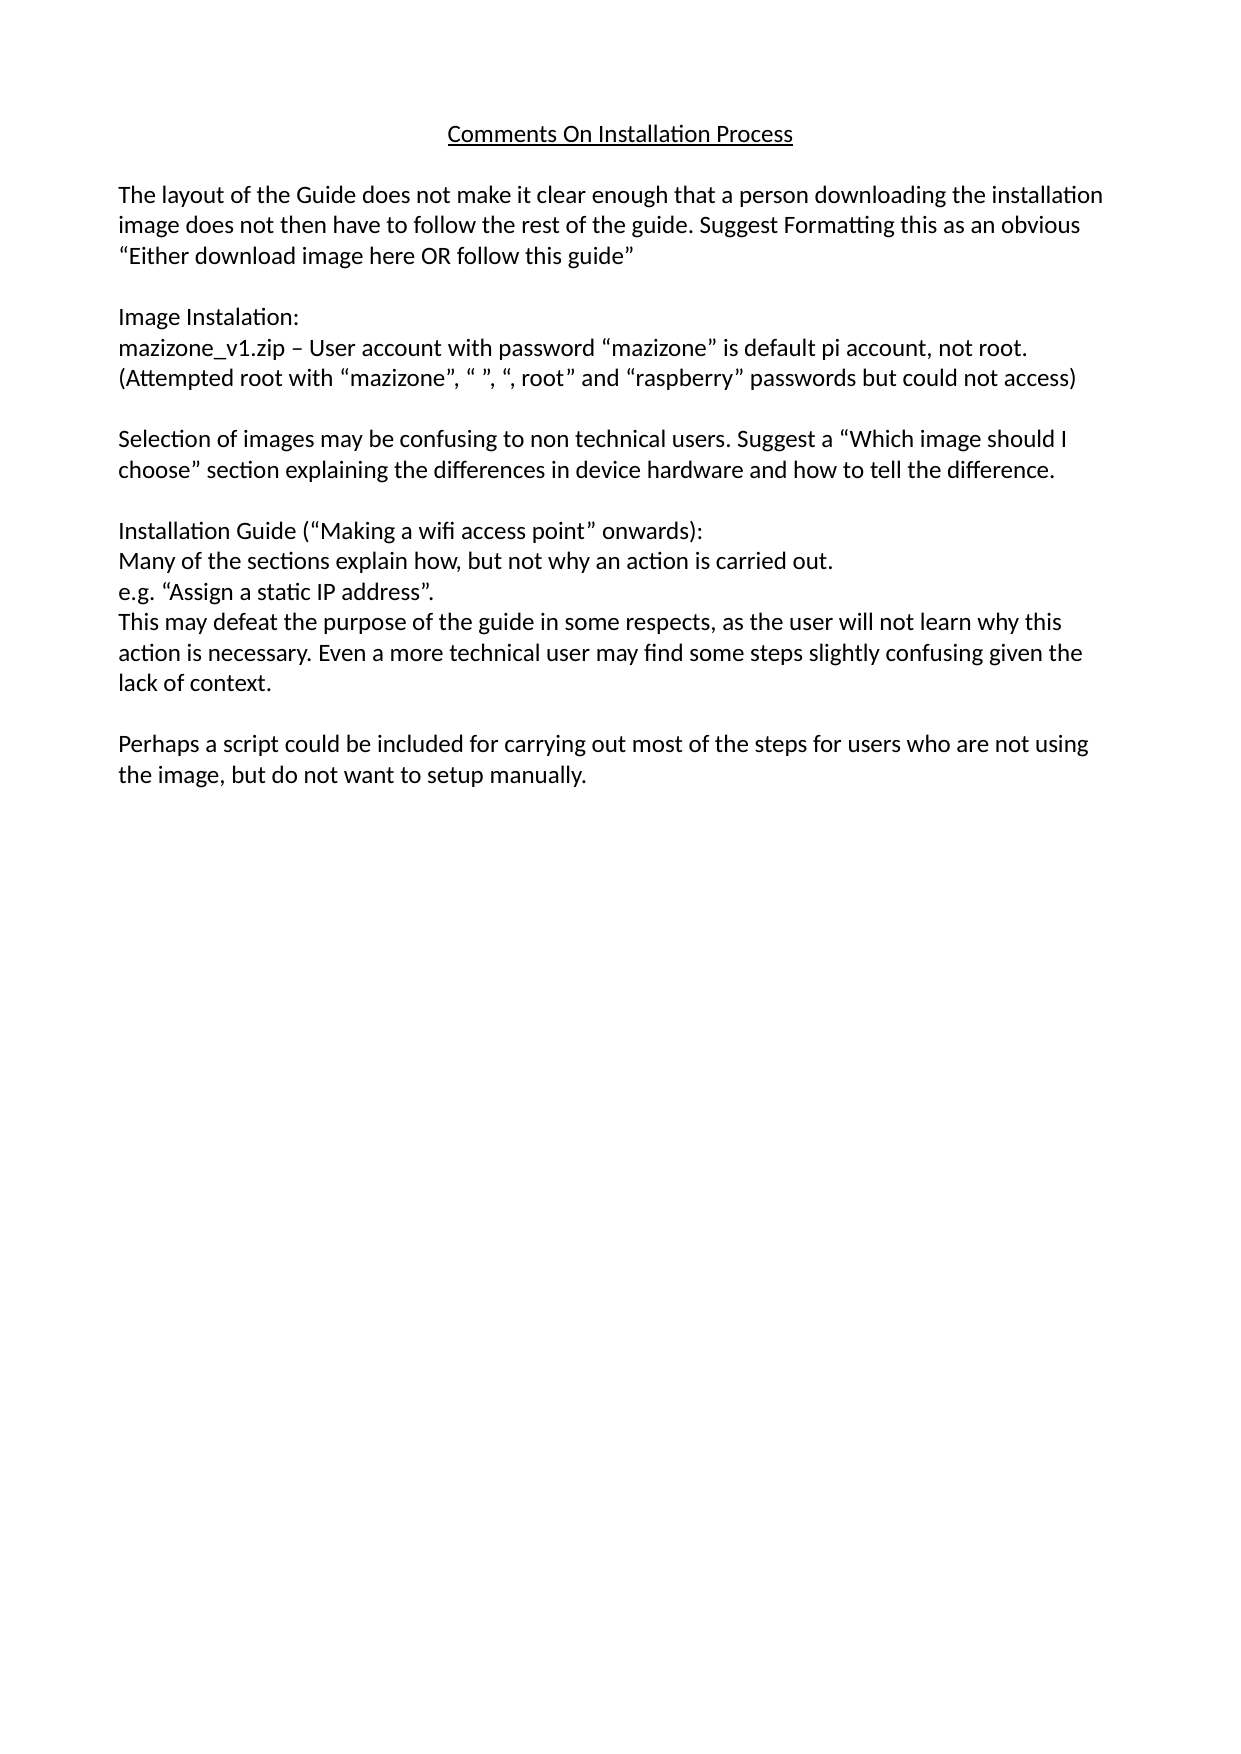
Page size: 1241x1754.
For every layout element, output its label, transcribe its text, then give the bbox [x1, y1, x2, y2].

text The layout of the Guide does not make it clear enough that a person downloading the installation image does not then have to follow the rest of the guide. Suggest Formatting this as an obvious “Either download image here OR follow this guide” Image Instalation: mazizone_v1.zip – User account with password “mazizone” is default pi account, not root. (Attempted root with “mazizone”, “ ”, “, root” and “raspberry” passwords but could not access) Selection of images may be confusing to non technical users. Suggest a “Which image should I choose” section explaining the differences in device hardware and how to tell the difference. Installation Guide (“Making a wifi access point” onwards): Many of the sections explain how, but not why an action is carried out. e.g. “Assign a static IP address”. This may defeat the purpose of the guide in some respects, as the user will not learn why this action is necessary. Even a more technical user may find some steps slightly confusing given the lack of context. Perhaps a script could be included for carrying out most of the steps for users who are not using the image, but do not want to setup manually. [118, 179, 1122, 820]
text Comments On Installation Process [118, 118, 1122, 149]
